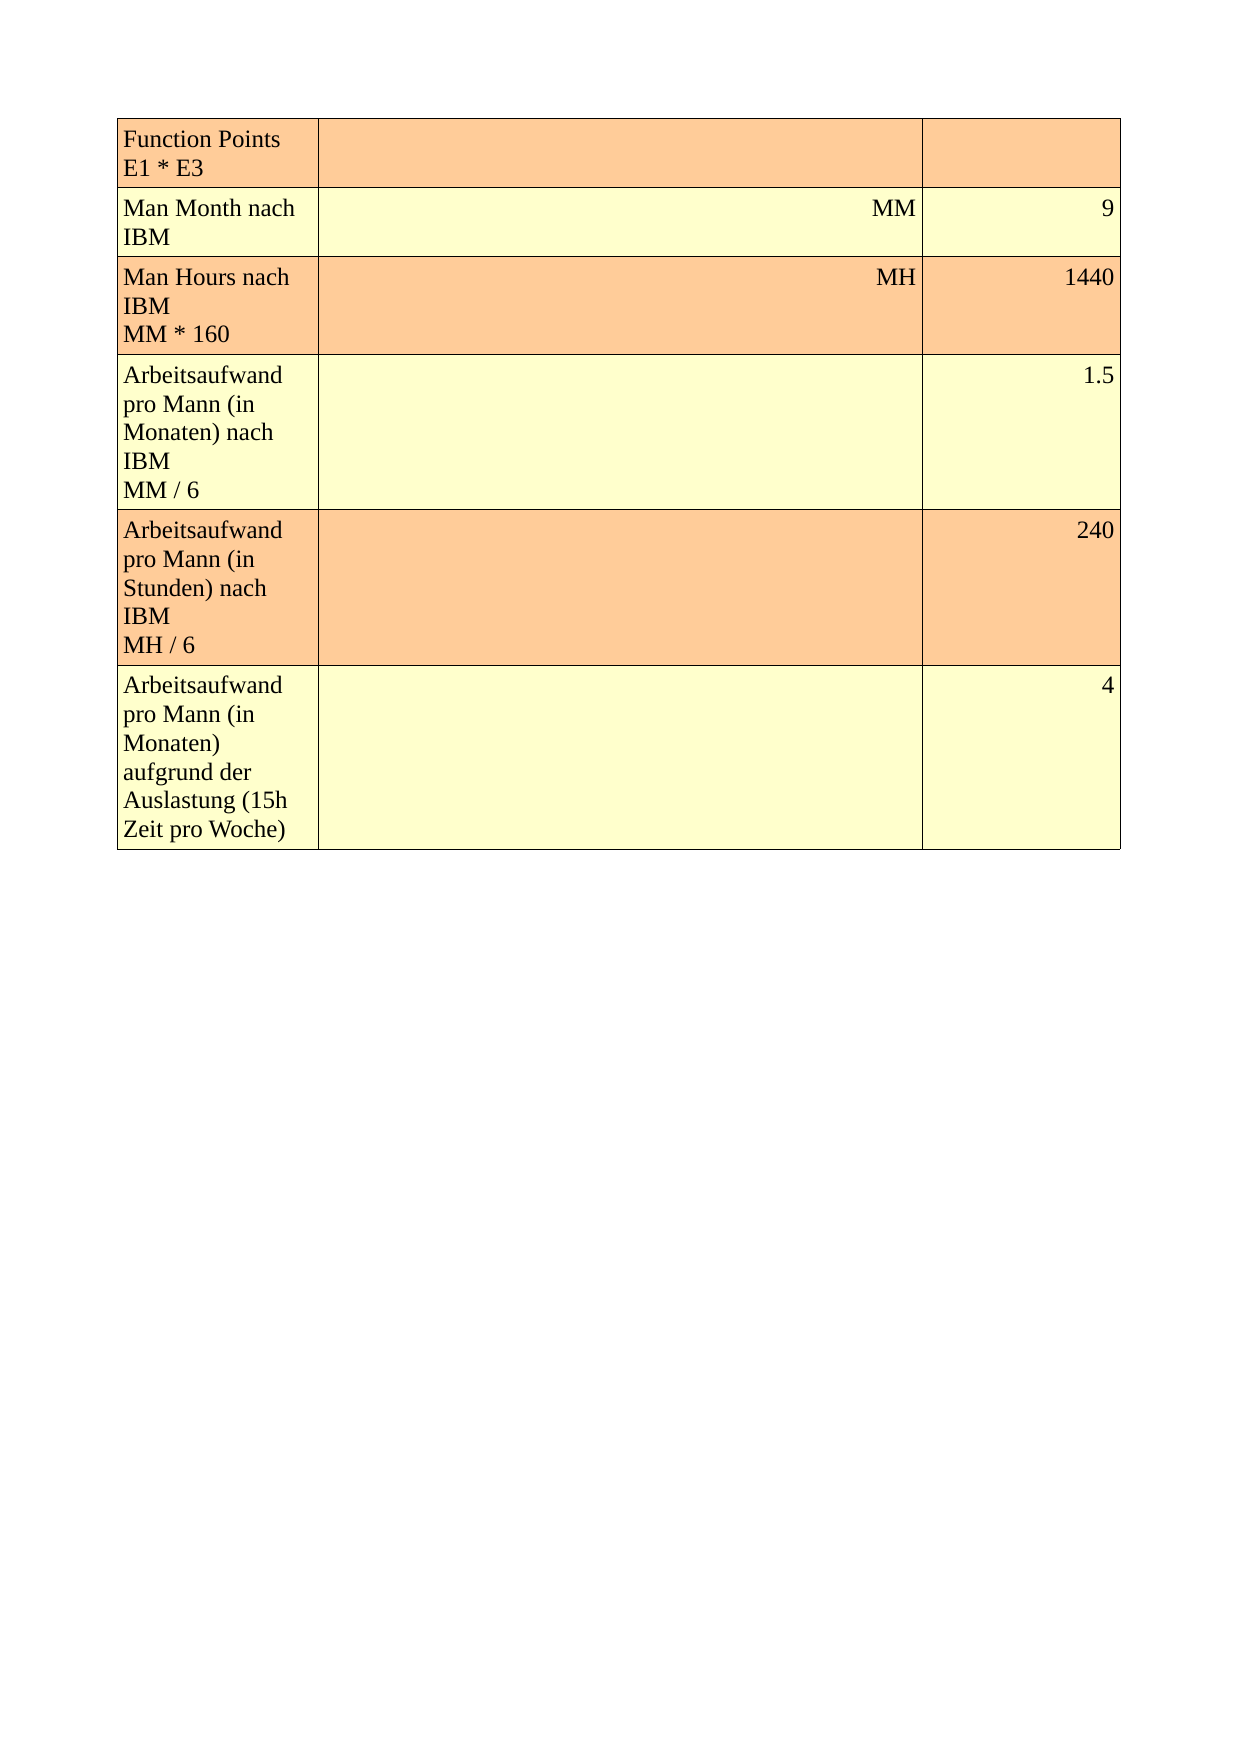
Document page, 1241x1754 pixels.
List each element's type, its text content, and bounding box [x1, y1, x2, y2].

table_cell MM [319, 188, 922, 256]
table_cell [319, 510, 922, 665]
table_cell Function Points E1 * E3 [118, 119, 318, 187]
table_cell [319, 355, 922, 509]
table_cell Man Hours nach IBM MM * 160 [118, 257, 318, 354]
table_cell Arbeitsaufwand pro Mann (in Monaten) aufgrund der Auslastung (15h Zeit pro Woche) [118, 666, 318, 849]
table_cell Arbeitsaufwand pro Mann (in Stunden) nach IBM MH / 6 [118, 510, 318, 665]
table_cell MH [319, 257, 922, 354]
table_cell 9 [923, 188, 1120, 256]
table_cell 4 [923, 666, 1120, 849]
table_cell 1440 [923, 257, 1120, 354]
table_cell 1,5 [923, 355, 1120, 509]
table_cell [319, 119, 922, 187]
table_cell 110,09 [923, 119, 1120, 187]
table_cell 240 [923, 510, 1120, 665]
table_cell [319, 666, 922, 849]
table_cell Man Month nach IBM [118, 188, 318, 256]
table_cell Arbeitsaufwand pro Mann (in Monaten) nach IBM MM / 6 [118, 355, 318, 509]
